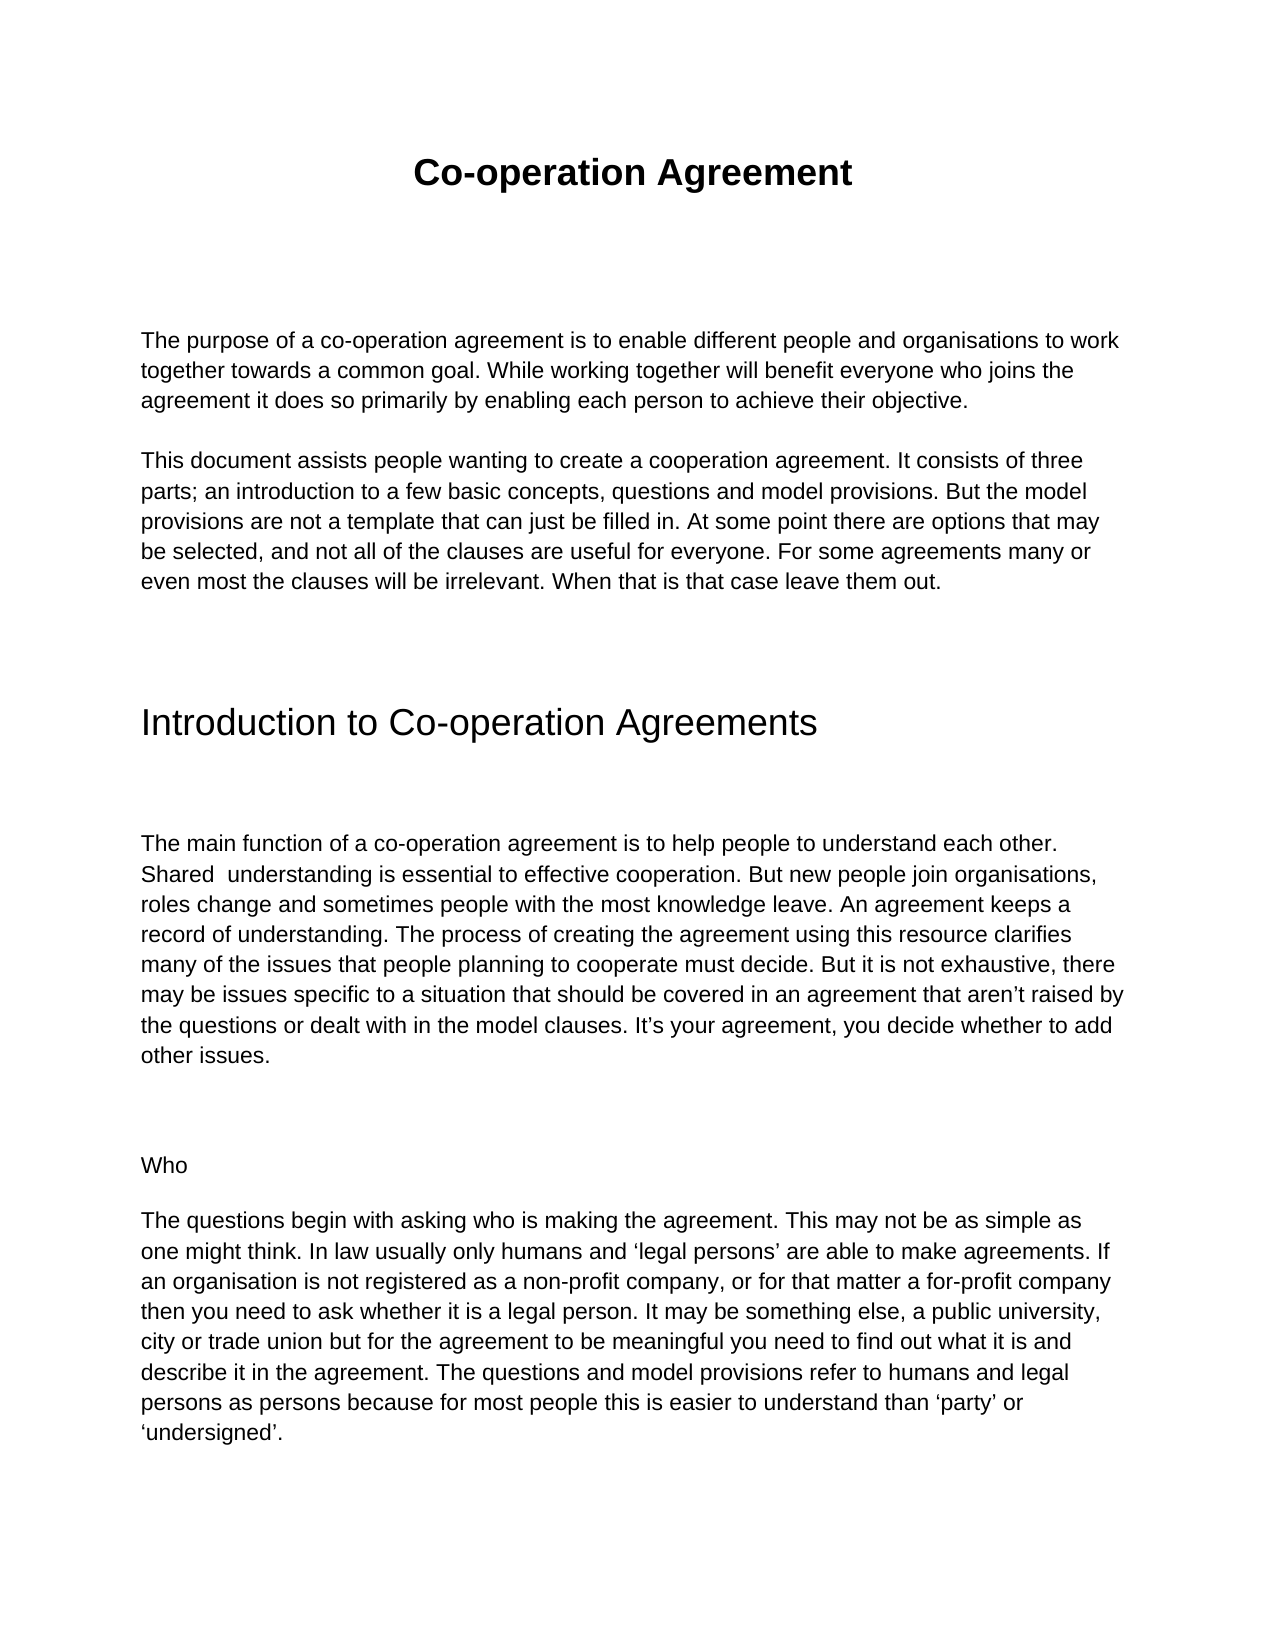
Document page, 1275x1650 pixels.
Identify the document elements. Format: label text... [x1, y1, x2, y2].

text The questions begin with asking who is making the agreement. This may not be as simple as one might think. In law usually only humans and ‘legal persons’ are able to make agreements. If an organisation is not registered as a non-profit company, or for that matter a for-profit company then you need to ask whether it is a legal person. It may be something else, a public university, city or trade union but for the agreement to be meaningful you need to find out what it is and describe it in the agreement. The questions and model provisions refer to humans and legal persons as persons because for most people this is easier to understand than ‘party’ or ‘undersigned’. [141, 1207, 1125, 1445]
text The purpose of a co-operation agreement is to enable different people and organisations to work together towards a common goal. While working together will benefit everyone who joins the agreement it does so primarily by enabling each person to achieve their objective. [141, 327, 1125, 413]
text Who [141, 1152, 1125, 1179]
subtitle Introduction to Co-operation Agreements [141, 701, 1125, 744]
text The main function of a co-operation agreement is to help people to understand each other. Shared understanding is essential to effective cooperation. But new people join organisations, roles change and sometimes people with the most knowledge leave. An agreement keeps a record of understanding. The process of creating the agreement using this resource clarifies many of the issues that people planning to cooperate must decide. But it is not exhaustive, there may be issues specific to a situation that should be covered in an agreement that aren’t raised by the questions or dealt with in the model clauses. It’s your agreement, you decide whether to add other issues. [141, 830, 1125, 1068]
text This document assists people wanting to create a cooperation agreement. It consists of three parts; an introduction to a few basic concepts, questions and model provisions. But the model provisions are not a template that can just be filled in. At some point there are options that may be selected, and not all of the clauses are useful for everyone. For some agreements many or even most the clauses will be irrelevant. When that is that case leave them out. [141, 447, 1125, 595]
title Co-operation Agreement [141, 150, 1125, 193]
